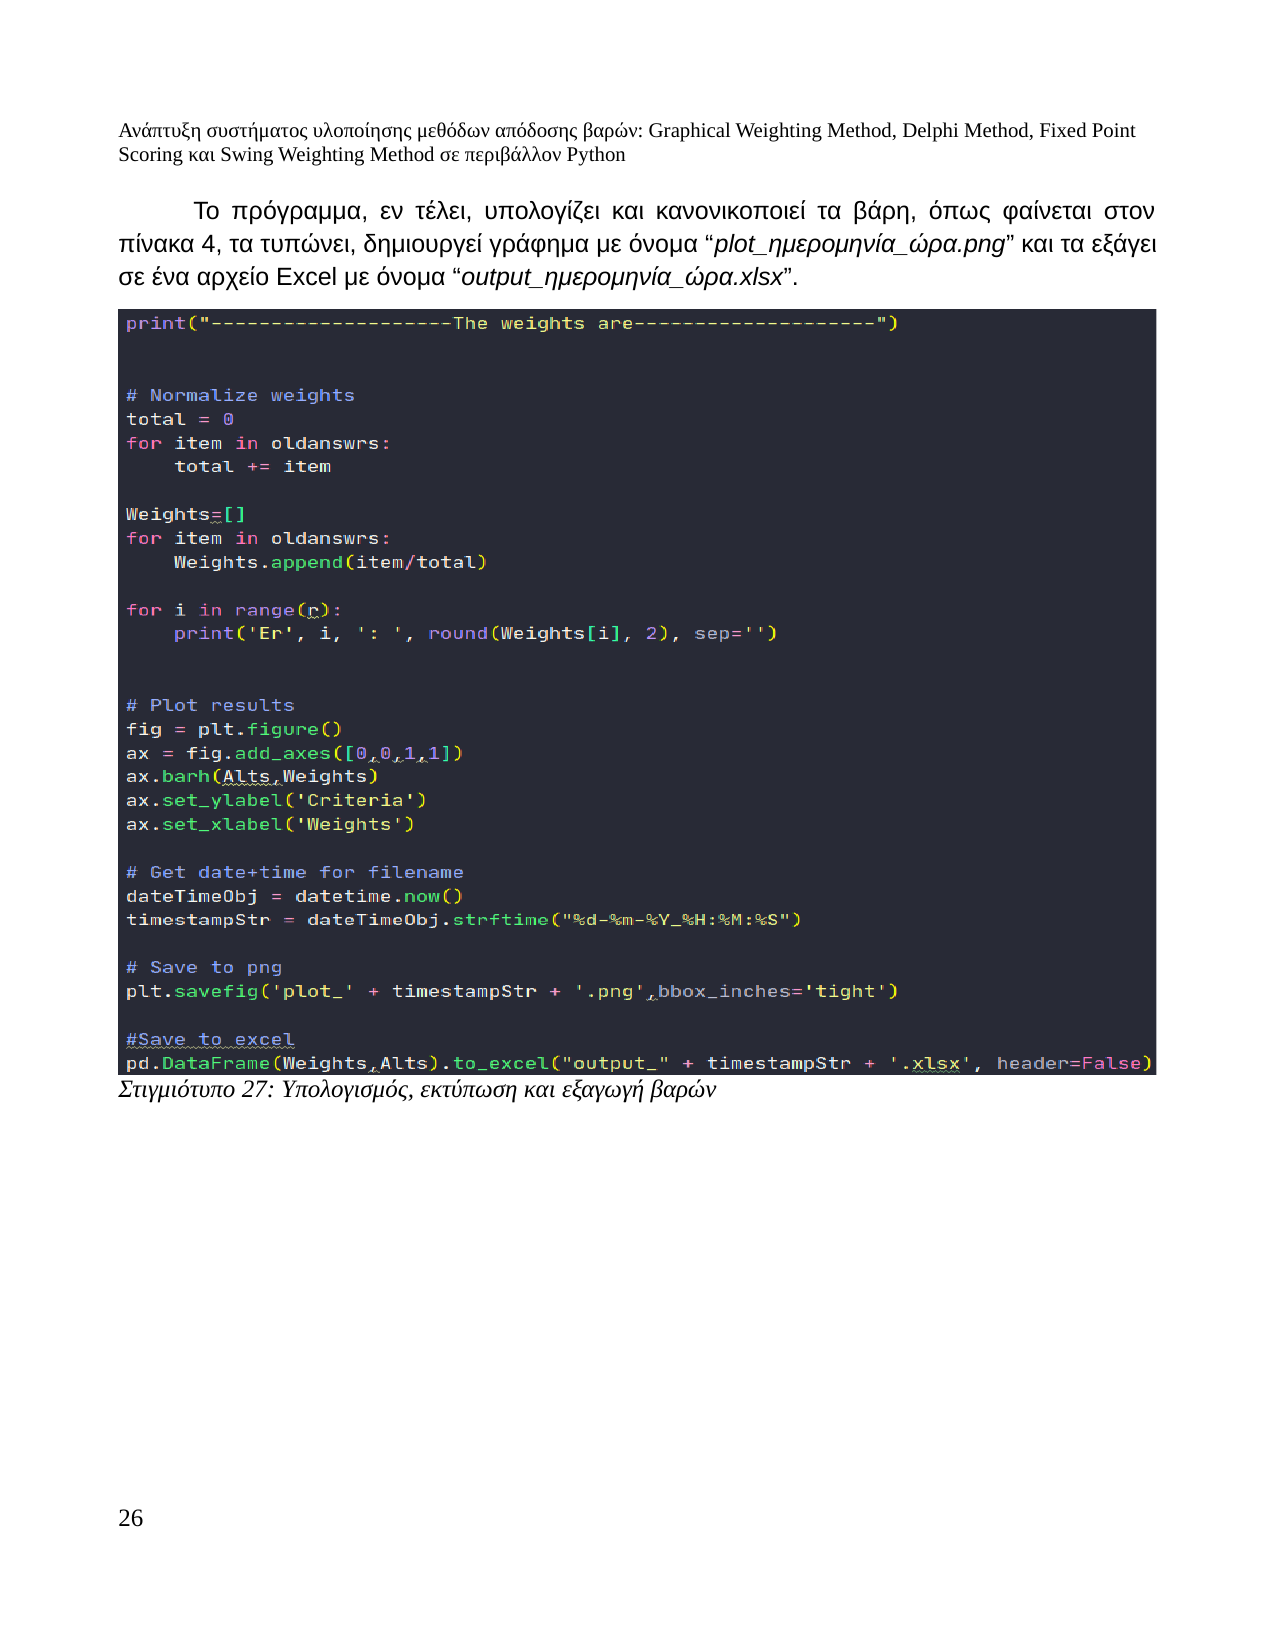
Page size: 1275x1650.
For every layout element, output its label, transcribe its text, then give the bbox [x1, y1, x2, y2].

text Στιγμιότυπο 27: Υπολογισμός, εκτύπωση και εξαγωγή βαρών [118, 1075, 1156, 1103]
text Το πρόγραμμα, εν τέλει, υπολογίζει και κανονικοποιεί τα βάρη, όπως φαίνεται στον πίνακα 4, τα τυπώνει, δημιουργεί γράφημα με όνομα “plot_ημερομηνία_ώρα.png” και τα εξάγει σε ένα αρχείο Excel με όνομα “output_ημερομηνία_ώρα.xlsx”. [118, 196, 1157, 291]
picture [118, 309, 1157, 1075]
